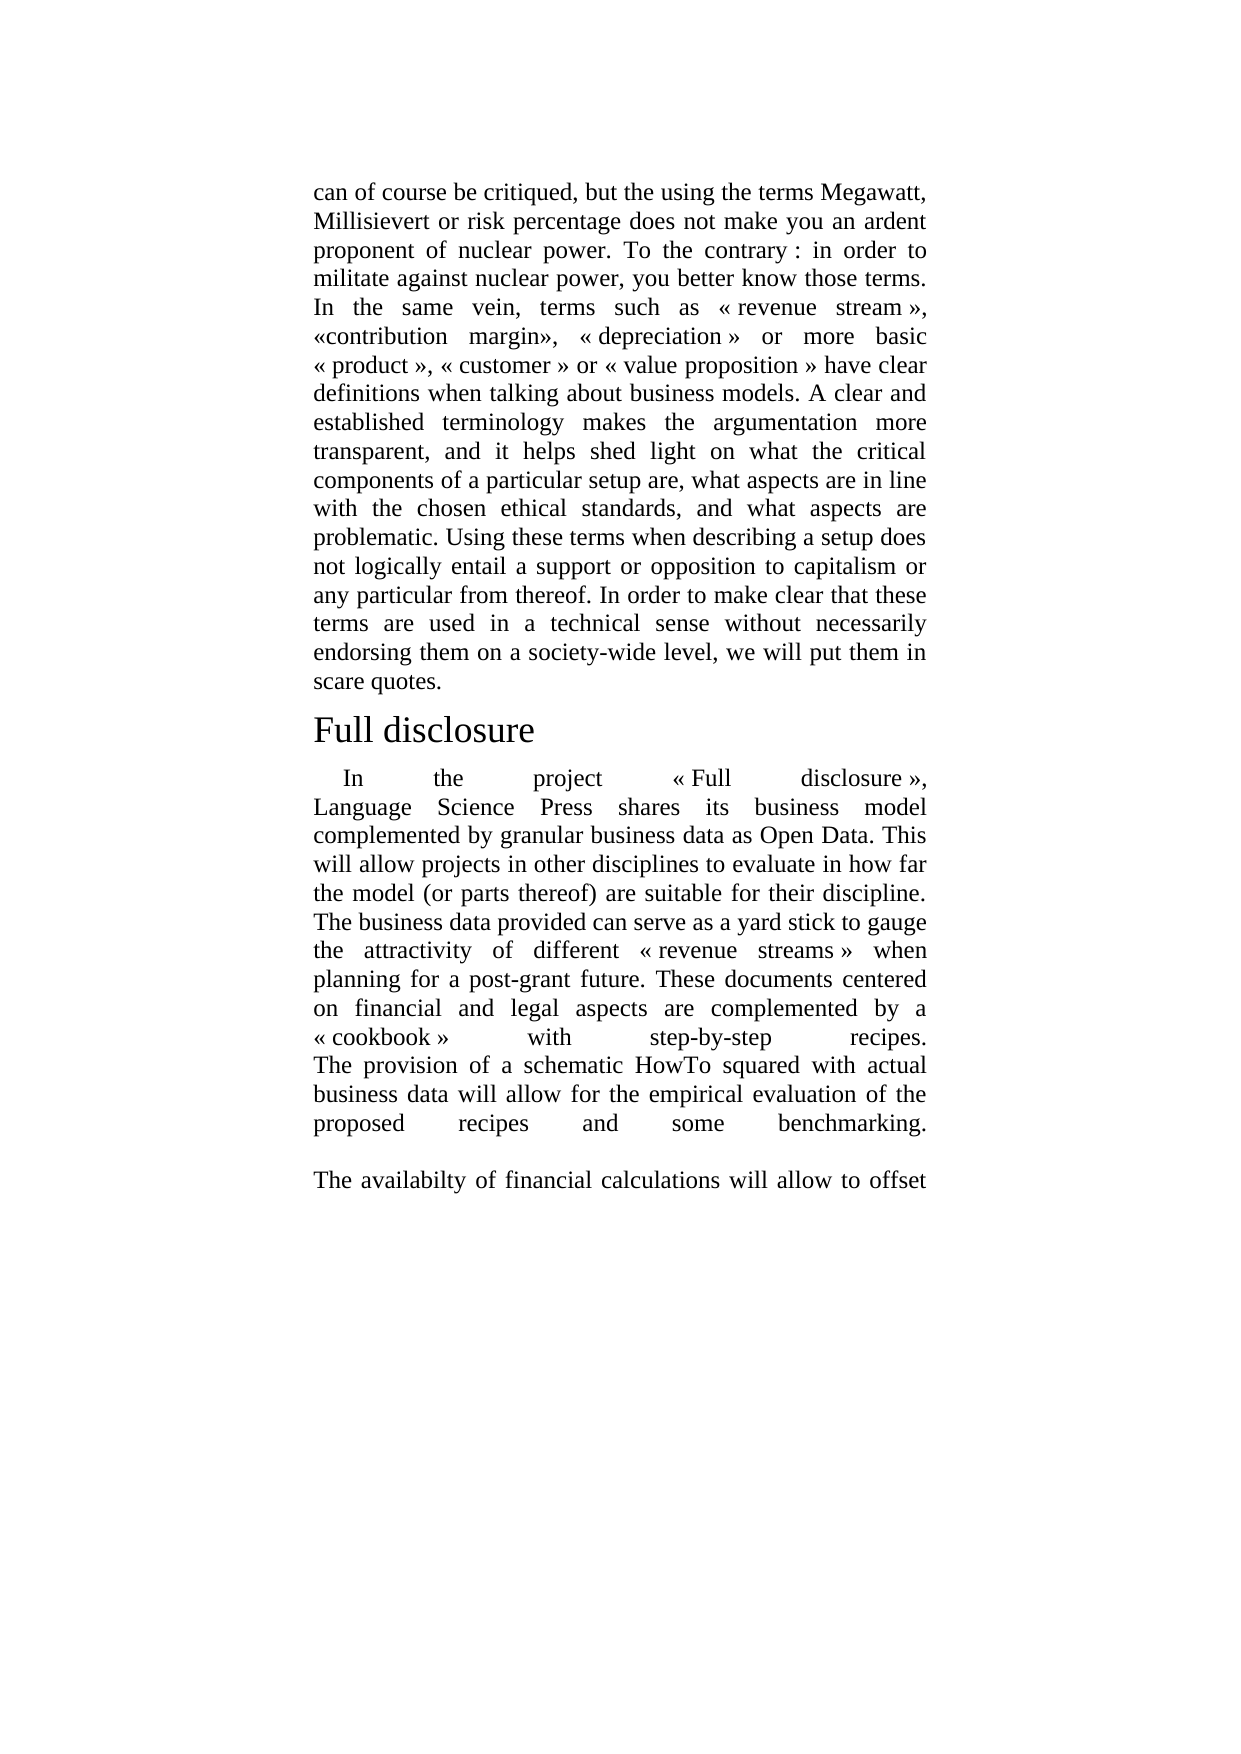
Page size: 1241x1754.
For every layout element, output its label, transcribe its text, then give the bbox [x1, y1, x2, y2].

text can of course be critiqued, but the using the terms Megawatt, Millisievert or risk percentage does not make you an ardent proponent of nuclear power. To the contrary : in order to militate against nuclear power, you better know those terms. In the same vein, terms such as « revenue stream », «contribution margin», « depreciation » or more basic « product », « customer » or « value proposition » have clear definitions when talking about business models. A clear and established terminology makes the argumentation more transparent, and it helps shed light on what the critical components of a particular setup are, what aspects are in line with the chosen ethical standards, and what aspects are problematic. Using these terms when describing a setup does not logically entail a support or opposition to capitalism or any particular from thereof. In order to make clear that these terms are used in a technical sense without necessarily endorsing them on a society-wide level, we will put them in scare quotes. [313, 177, 927, 695]
subtitle Full disclosure [313, 707, 927, 750]
text In the project « Full disclosure », Language Science Press shares its business model complemented by granular business data as Open Data. This will allow projects in other disciplines to evaluate in how far the model (or parts thereof) are suitable for their discipline. The business data provided can serve as a yard stick to gauge the attractivity of different « revenue streams » when planning for a post-grant future. These documents centered on financial and legal aspects are complemented by a « cookbook » with step-by-step recipes. The provision of a schematic HowTo squared with actual business data will allow for the empirical evaluation of the proposed recipes and some benchmarking. The availabilty of financial calculations will allow to offset [313, 763, 927, 1194]
